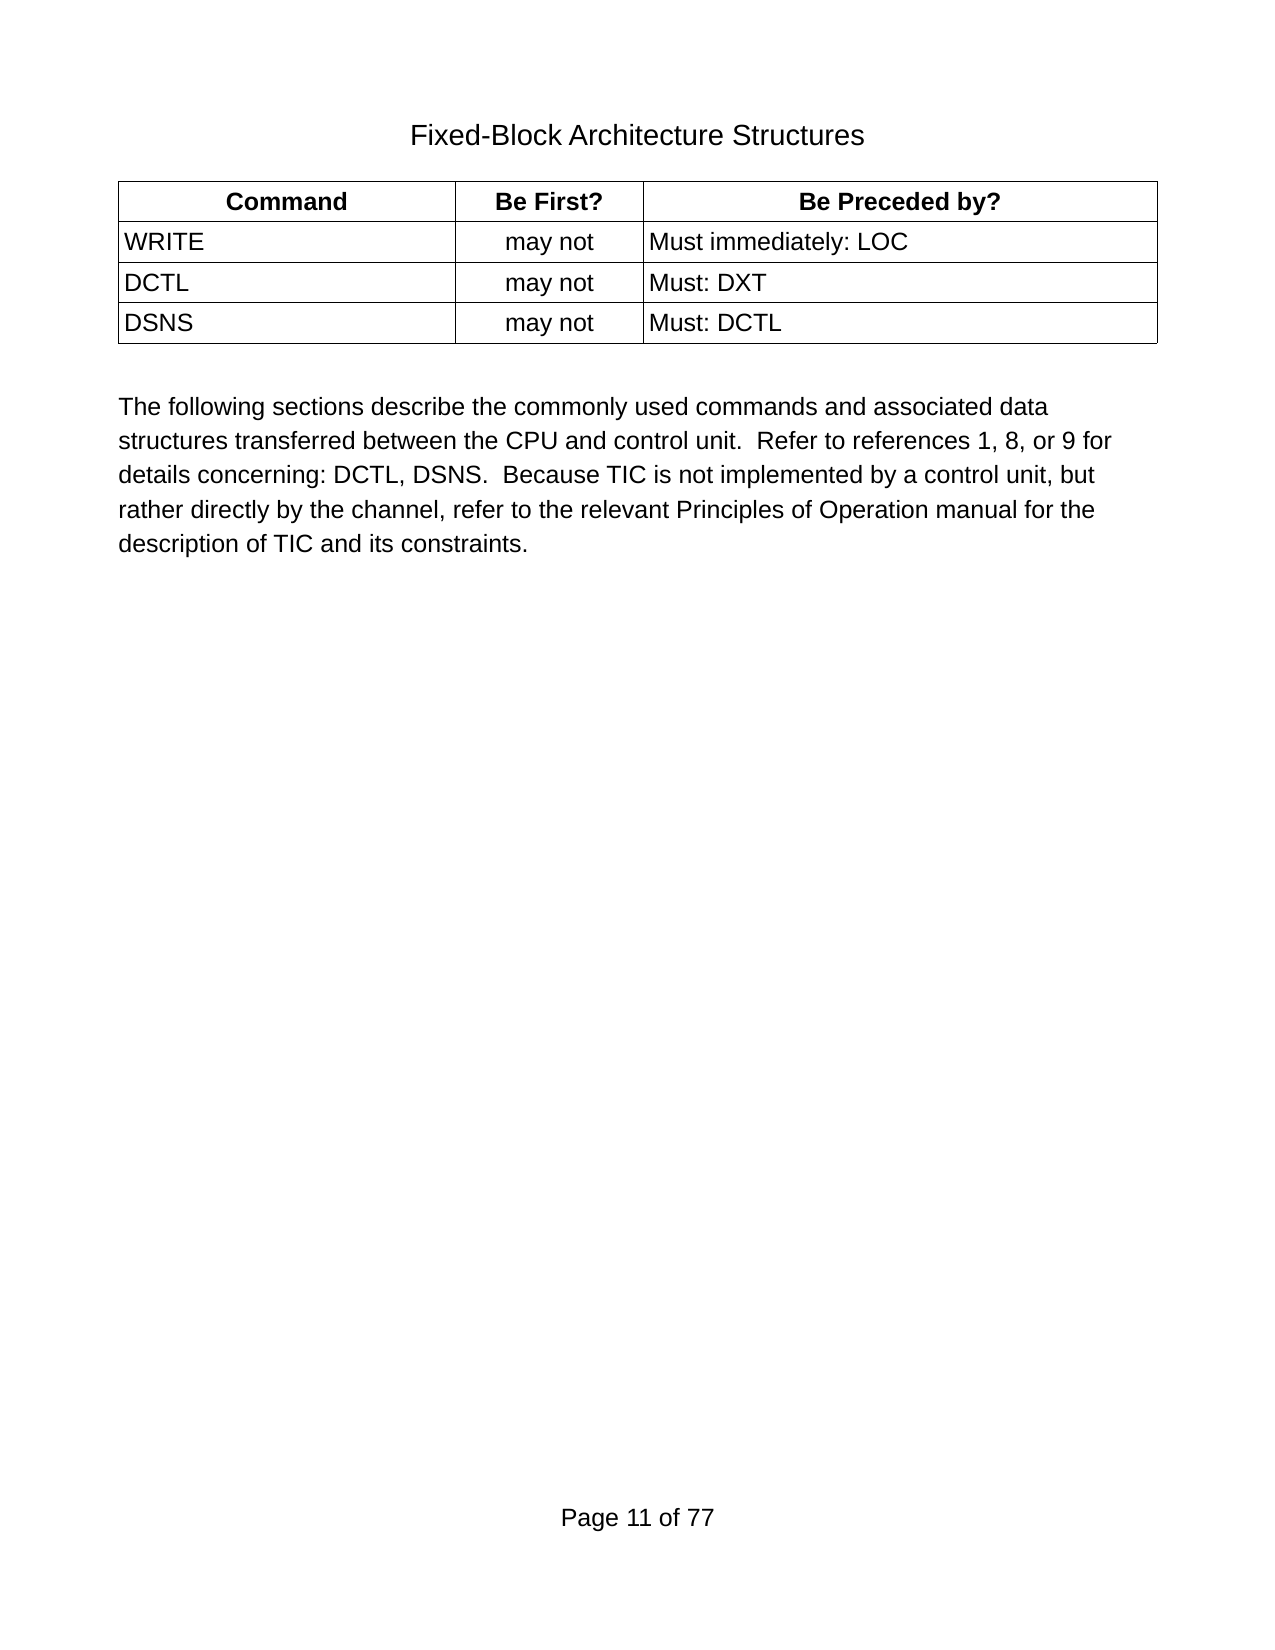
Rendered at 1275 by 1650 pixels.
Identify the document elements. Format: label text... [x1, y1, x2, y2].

table_cell DSNS [119, 303, 455, 342]
table_header Be Preceded by? [644, 182, 1157, 221]
table_cell may not [456, 303, 643, 342]
table_cell may not [456, 222, 643, 262]
table_cell Must: DXT [644, 263, 1157, 302]
table_cell Must immediately: LOC [644, 222, 1157, 262]
table_header Command [119, 182, 455, 221]
table_header Be First? [456, 182, 643, 221]
text The following sections describe the commonly used commands and associated data structures transferred between the CPU and control unit. Refer to references 1, 8, or 9 for details concerning: DCTL, DSNS. Because TIC is not implemented by a control unit, but rather directly by the channel, refer to the relevant Principles of Operation manual for the description of TIC and its constraints. [118, 392, 1157, 558]
table_cell Must: DCTL [644, 303, 1157, 342]
table_cell may not [456, 263, 643, 302]
table_cell DCTL [119, 263, 455, 302]
table_cell WRITE [119, 222, 455, 262]
